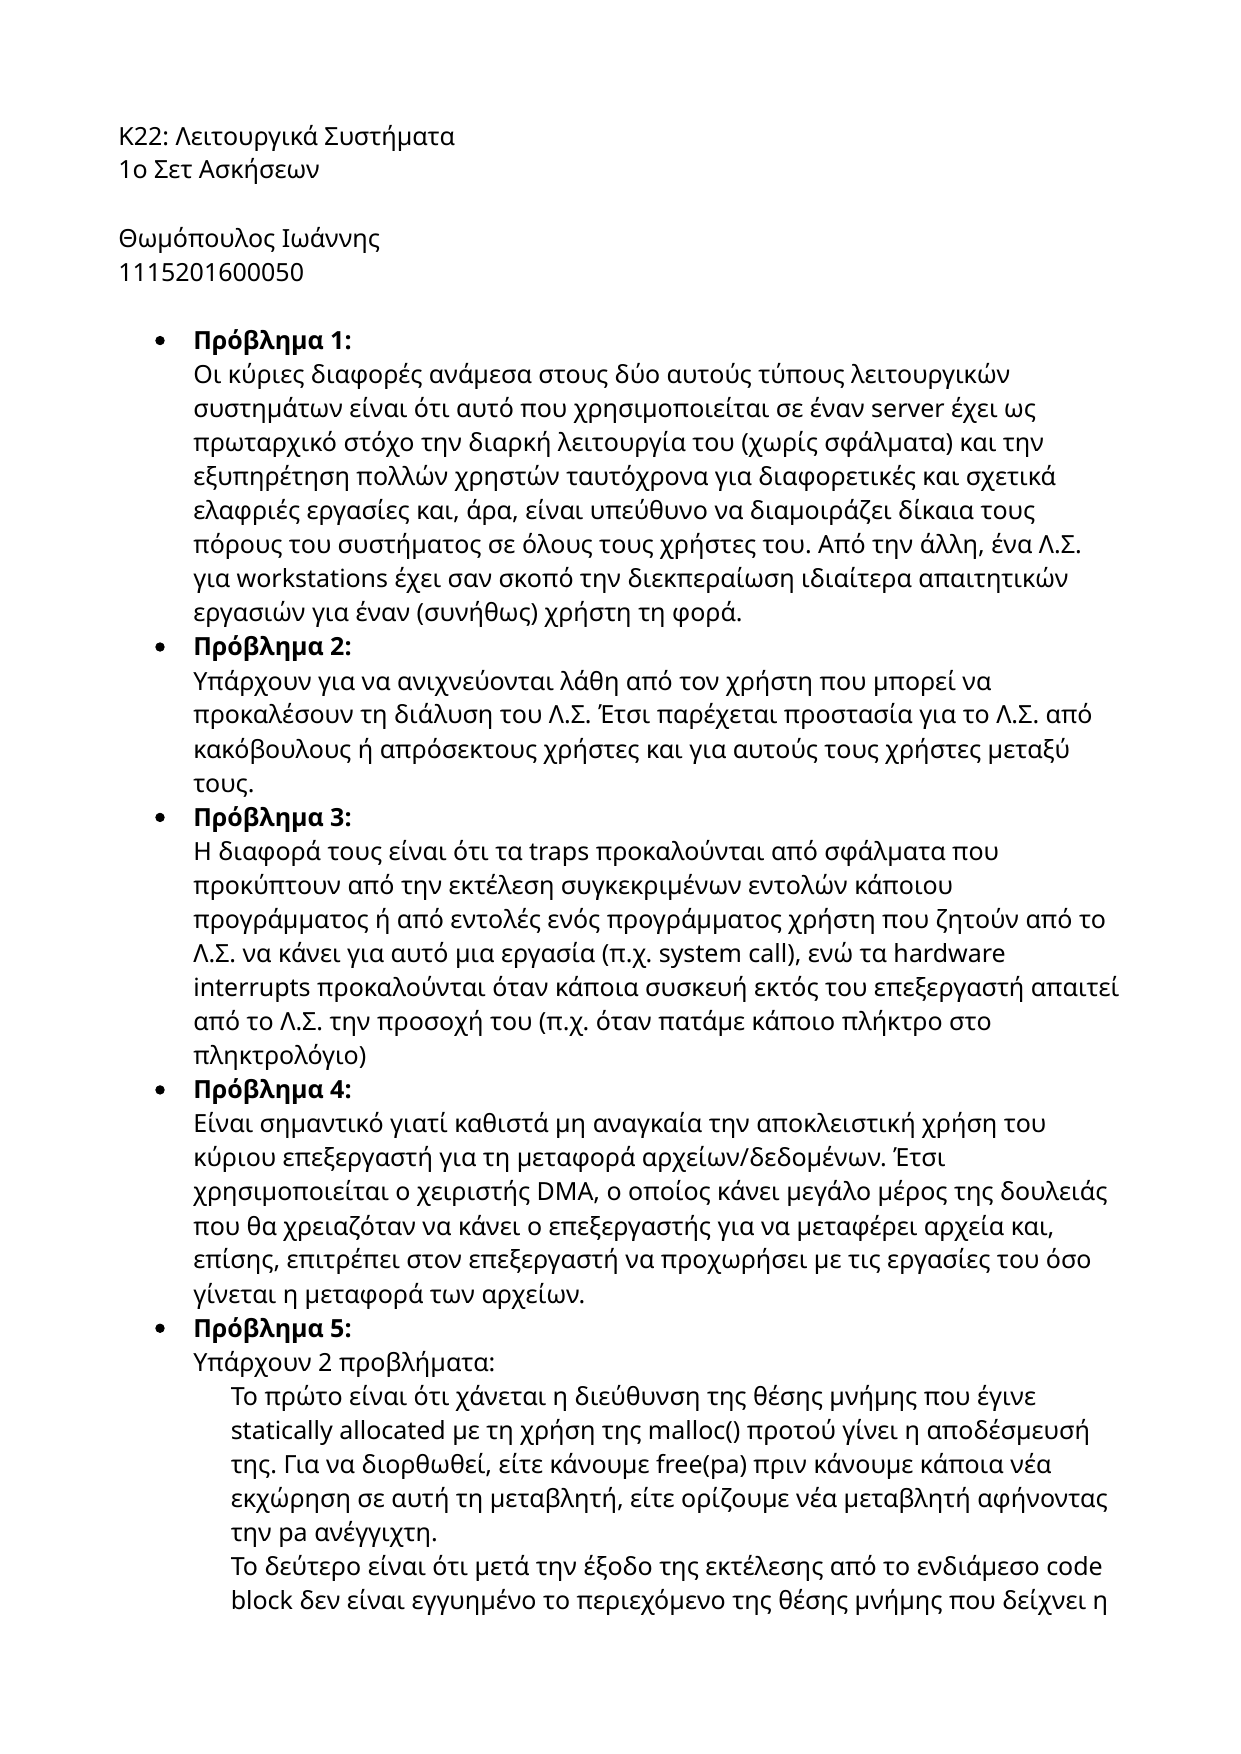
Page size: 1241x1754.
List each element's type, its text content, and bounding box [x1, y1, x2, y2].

list Πρόβλημα 4: [156, 1072, 1122, 1106]
text Το πρώτο είναι ότι χάνεται η διεύθυνση της θέσης μνήμης που έγινε statically allocated με τη χρήση της malloc() προτού γίνει η αποδέσμευσή της. Για να διορθωθεί, είτε κάνουμε free(pa) πριν κάνουμε κάποια νέα εκχώρηση σε αυτή τη μεταβλητή, είτε ορίζουμε νέα μεταβλητή αφήνοντας την pa ανέγγιχτη. [231, 1378, 1122, 1549]
list Πρόβλημα 3: [156, 799, 1122, 833]
text Θωμόπουλος Ιωάννης [118, 220, 1122, 254]
list Πρόβλημα 5: [156, 1310, 1122, 1344]
list Πρόβλημα 2: [156, 629, 1122, 663]
text Υπάρχουν για να ανιχνεύονται λάθη από τον χρήστη που μπορεί να προκαλέσουν τη διάλυση του Λ.Σ. Έτσι παρέχεται προστασία για το Λ.Σ. από κακόβουλους ή απρόσεκτους χρήστες και για αυτούς τους χρήστες μεταξύ τους. [193, 663, 1122, 799]
text Το δεύτερο είναι ότι μετά την έξοδο της εκτέλεσης από το ενδιάμεσο code block δεν είναι εγγυημένο το περιεχόμενο της θέσης μνήμης που δείχνει η [231, 1549, 1122, 1617]
text Κ22: Λειτουργικά Συστήματα [118, 118, 1122, 152]
text Είναι σημαντικό γιατί καθιστά μη αναγκαία την αποκλειστική χρήση του κύριου επεξεργαστή για τη μεταφορά αρχείων/δεδομένων. Έτσι χρησιμοποιείται ο χειριστής DMA, ο οποίος κάνει μεγάλο μέρος της δουλειάς που θα χρειαζόταν να κάνει ο επεξεργαστής για να μεταφέρει αρχεία και, επίσης, επιτρέπει στον επεξεργαστή να προχωρήσει με τις εργασίες του όσο γίνεται η μεταφορά των αρχείων. [193, 1106, 1122, 1310]
list Πρόβλημα 1: [156, 322, 1122, 357]
text Οι κύριες διαφορές ανάμεσα στους δύο αυτούς τύπους λειτουργικών συστημάτων είναι ότι αυτό που χρησιμοποιείται σε έναν server έχει ως πρωταρχικό στόχο την διαρκή λειτουργία του (χωρίς σφάλματα) και την εξυπηρέτηση πολλών χρηστών ταυτόχρονα για διαφορετικές και σχετικά ελαφριές εργασίες και, άρα, είναι υπεύθυνο να διαμοιράζει δίκαια τους πόρους του συστήματος σε όλους τους χρήστες του. Από την άλλη, ένα Λ.Σ. για workstations έχει σαν σκοπό την διεκπεραίωση ιδιαίτερα απαιτητικών εργασιών για έναν (συνήθως) χρήστη τη φορά. [193, 357, 1122, 629]
text Η διαφορά τους είναι ότι τα traps προκαλούνται από σφάλματα που προκύπτουν από την εκτέλεση συγκεκριμένων εντολών κάποιου προγράμματος ή από εντολές ενός προγράμματος χρήστη που ζητούν από το Λ.Σ. να κάνει για αυτό μια εργασία (π.χ. system call), ενώ τα hardware interrupts προκαλούνται όταν κάποια συσκευή εκτός του επεξεργαστή απαιτεί από το Λ.Σ. την προσοχή του (π.χ. όταν πατάμε κάποιο πλήκτρο στο πληκτρολόγιο) [193, 833, 1122, 1072]
text 1115201600050 [118, 254, 1122, 288]
text 1ο Σετ Ασκήσεων [118, 152, 1122, 186]
text Υπάρχουν 2 προβλήματα: [193, 1344, 1122, 1378]
